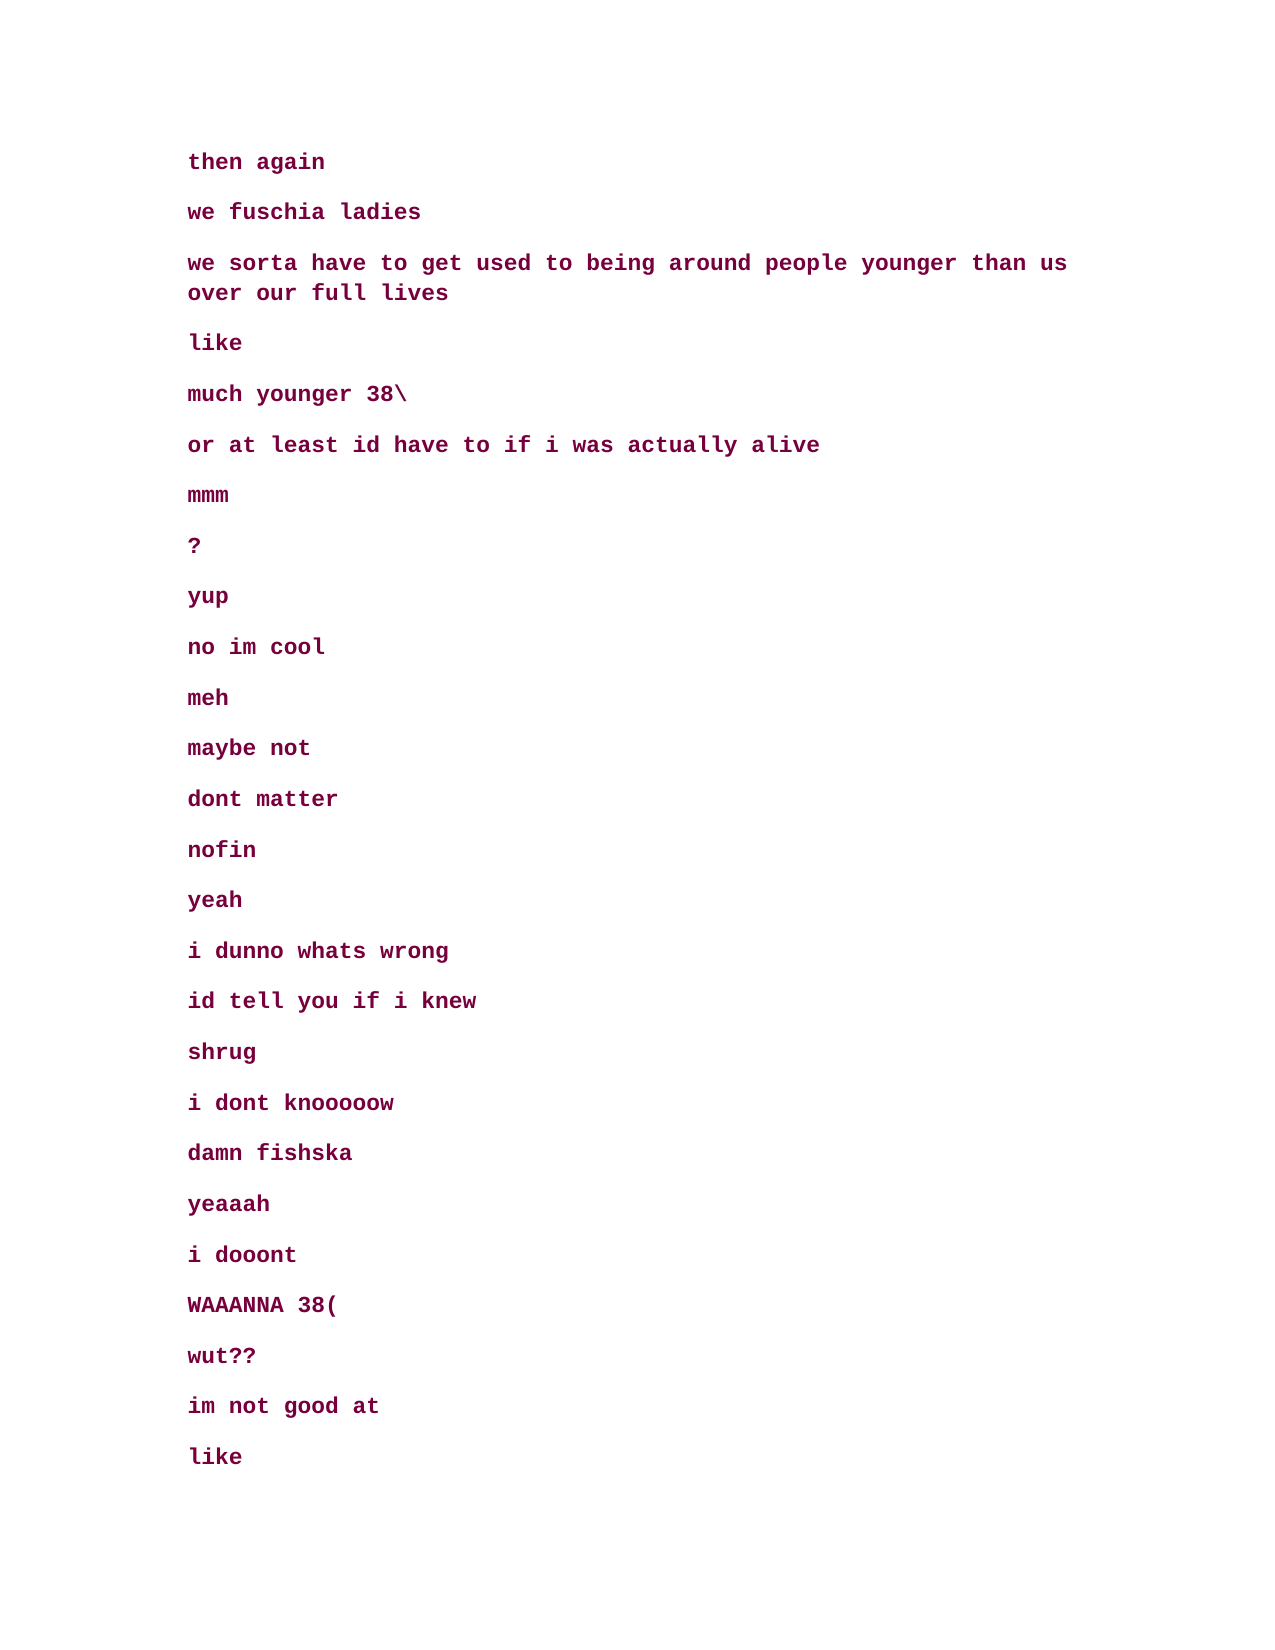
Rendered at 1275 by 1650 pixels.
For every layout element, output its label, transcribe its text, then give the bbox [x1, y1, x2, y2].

text damn fishska [187, 1142, 1087, 1168]
text wut?? [187, 1344, 1087, 1370]
text shrug [187, 1040, 1087, 1066]
text meh [187, 686, 1087, 712]
text no im cool [187, 635, 1087, 661]
text i dont knooooow [187, 1091, 1087, 1117]
text like [187, 1445, 1087, 1471]
text yup [187, 585, 1087, 611]
text id tell you if i knew [187, 990, 1087, 1016]
text dont matter [187, 787, 1087, 813]
text we sorta have to get used to being around people younger than us over our full lives [187, 251, 1087, 307]
text yeaaah [187, 1192, 1087, 1218]
text yeah [187, 888, 1087, 914]
text WAAANNA 38( [187, 1293, 1087, 1319]
text maybe not [187, 737, 1087, 763]
text i dooont [187, 1243, 1087, 1269]
text we fuschia ladies [187, 201, 1087, 227]
text nofin [187, 838, 1087, 864]
text i dunno whats wrong [187, 939, 1087, 965]
text then again [187, 150, 1087, 176]
text ? [187, 534, 1087, 560]
text much younger 38\ [187, 382, 1087, 408]
text mmm [187, 483, 1087, 509]
text im not good at [187, 1395, 1087, 1421]
text or at least id have to if i was actually alive [187, 433, 1087, 459]
text like [187, 332, 1087, 358]
